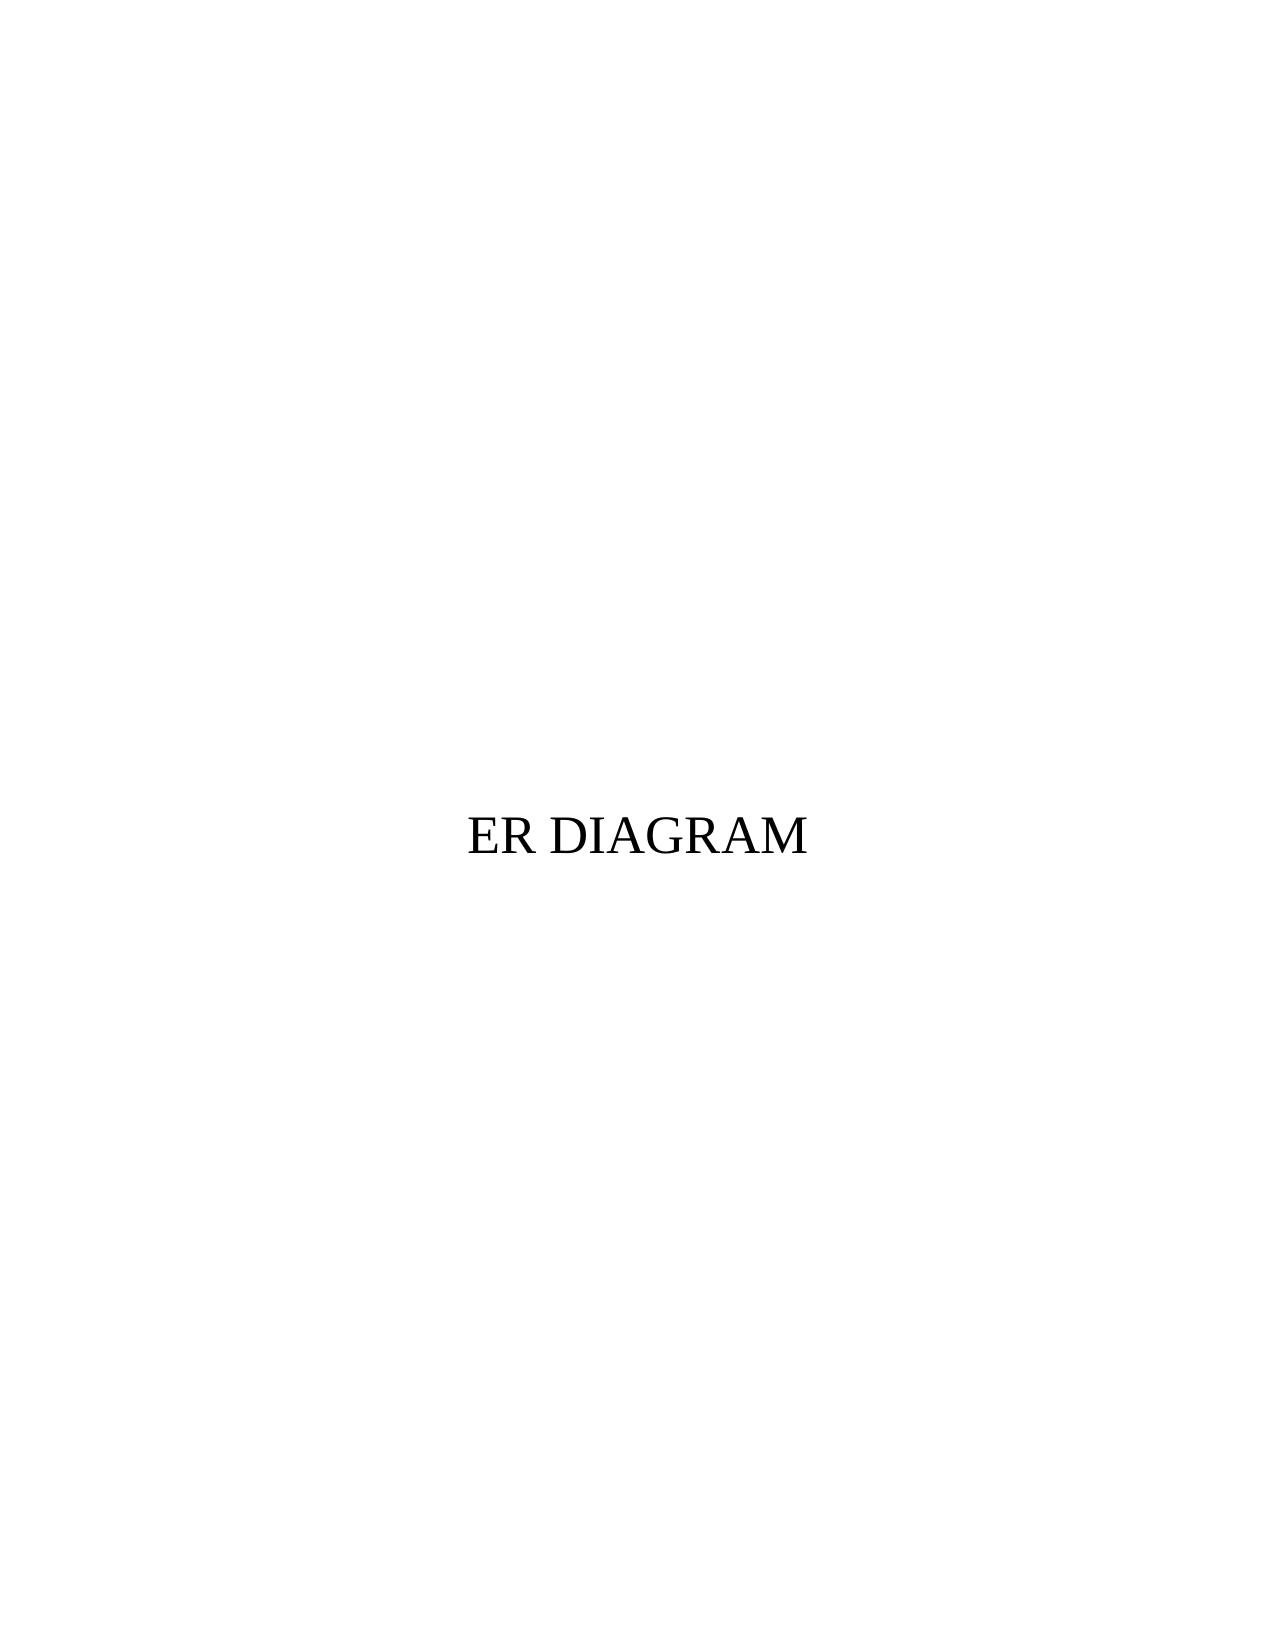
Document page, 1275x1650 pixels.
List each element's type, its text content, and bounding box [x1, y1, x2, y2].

text ER DIAGRAM [118, 803, 1157, 866]
